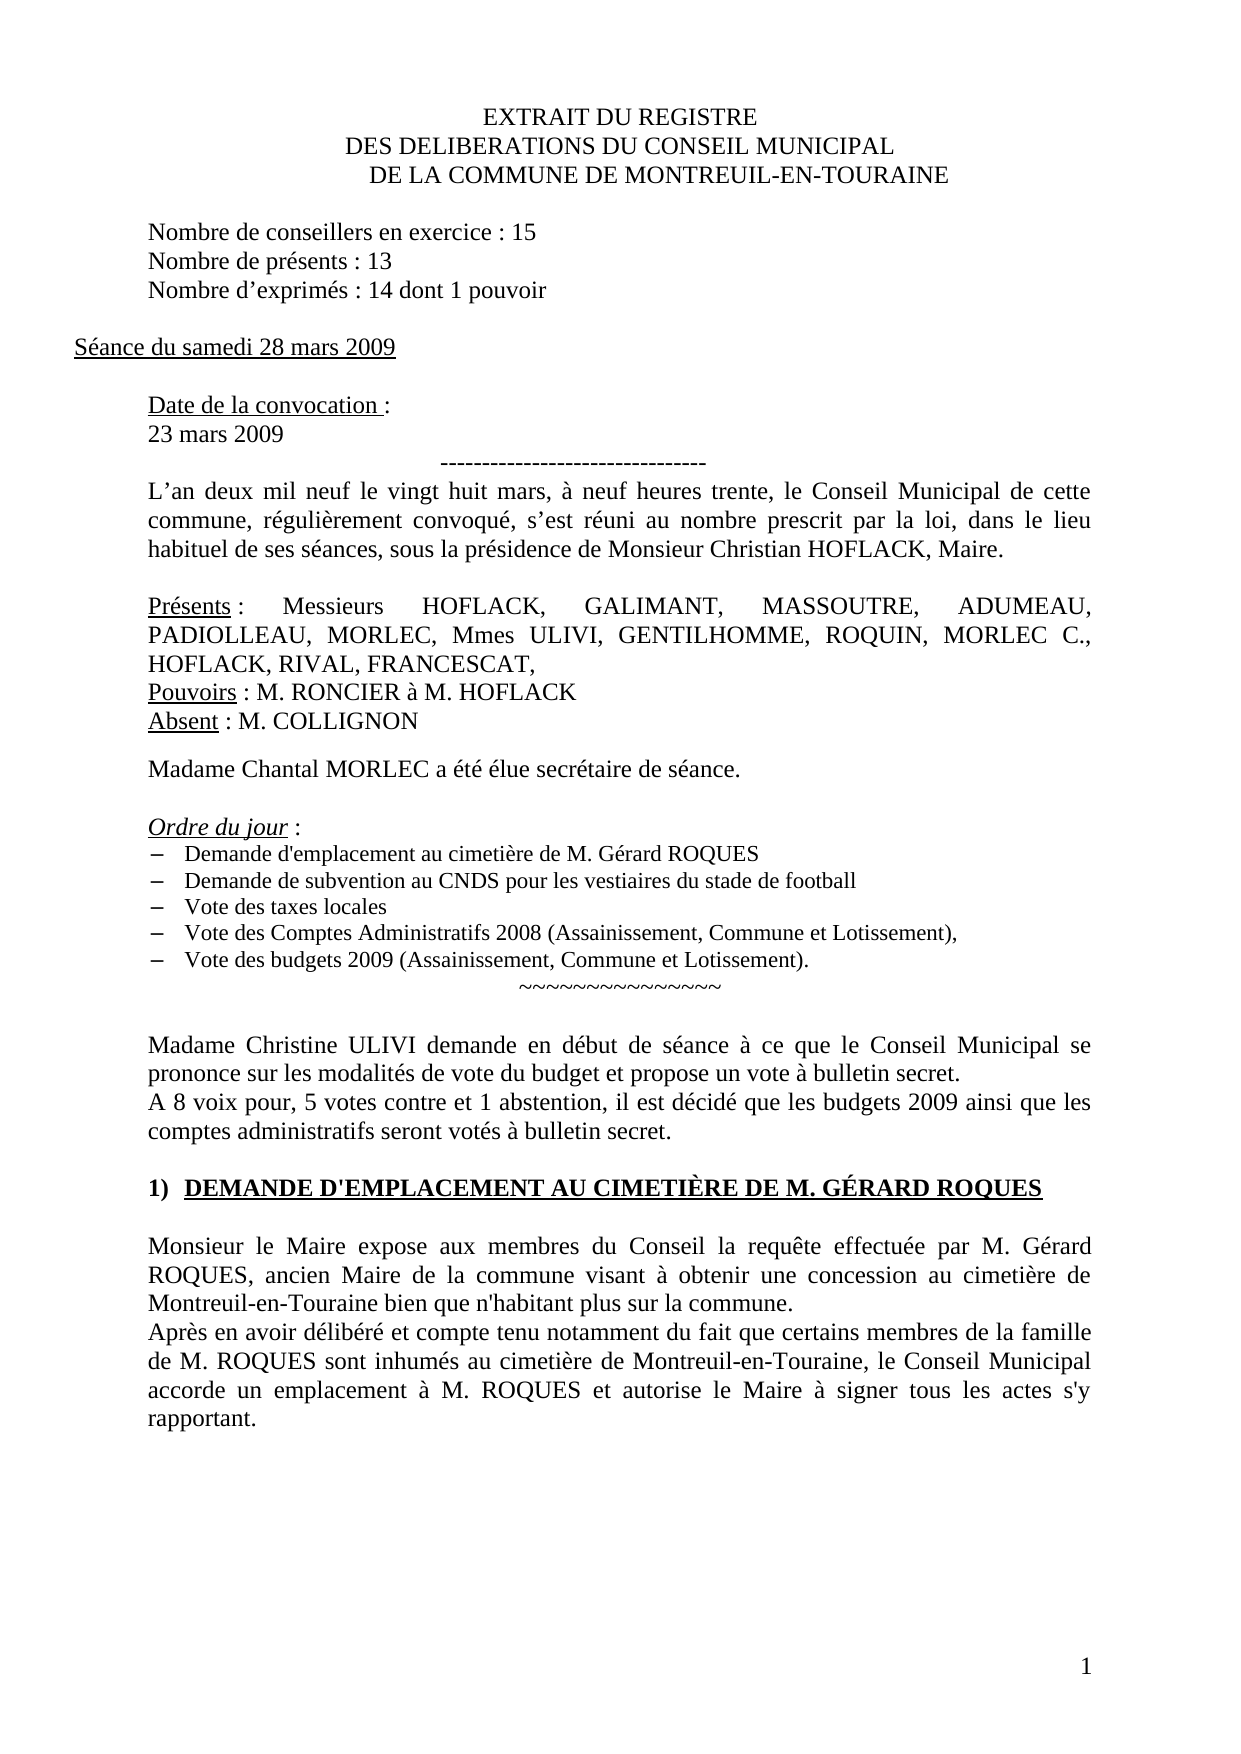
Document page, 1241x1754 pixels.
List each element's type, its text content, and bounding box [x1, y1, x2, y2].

list Vote des budgets 2009 (Assainissement, Commune et Lotissement). [151, 946, 1092, 972]
list Vote des Comptes Administratifs 2008 (Assainissement, Commune et Lotissement), [151, 919, 1092, 946]
text Nombre d’exprimés : 14 dont 1 pouvoir [54, 275, 1092, 304]
text DE LA COMMUNE DE MONTREUIL-EN-TOURAINE [295, 160, 1144, 189]
list Demande d'emplacement au cimetière de M. Gérard ROQUES [151, 840, 1092, 867]
text Nombre de conseillers en exercice : 15 [148, 217, 1092, 246]
list Demande de subvention au CNDS pour les vestiaires du stade de football [151, 867, 1092, 893]
text ~~~~~~~~~~~~~~~ [148, 972, 1092, 1001]
text L’an deux mil neuf le vingt huit mars, à neuf heures trente, le Conseil Municipal de cette commune, régulièrement convoqué, s’est réuni au nombre prescrit par la loi, dans le lieu habituel de ses séances, sous la présidence de Monsieur Christian HOFLACK, Maire. [148, 476, 1092, 562]
list Vote des taxes locales [151, 893, 1092, 919]
list DEMANDE D'EMPLACEMENT AU CIMETIÈRE DE M. GÉRARD ROQUES [148, 1173, 1092, 1202]
text -------------------------------- [54, 447, 1092, 476]
text Séance du samedi 28 mars 2009 [54, 332, 1092, 361]
text 23 mars 2009 [54, 419, 1092, 447]
text Après en avoir délibéré et compte tenu notamment du fait que certains membres de la famille de M. ROQUES sont inhumés au cimetière de Montreuil-en-Touraine, le Conseil Municipal accorde un emplacement à M. ROQUES et autorise le Maire à signer tous les actes s'y rapportant. [148, 1317, 1092, 1432]
text DES DELIBERATIONS DU CONSEIL MUNICIPAL [148, 131, 1092, 160]
text Nombre de présents : 13 [54, 246, 1092, 275]
text Madame Christine ULIVI demande en début de séance à ce que le Conseil Municipal se prononce sur les modalités de vote du budget et propose un vote à bulletin secret. [148, 1030, 1092, 1087]
text Madame Chantal MORLEC a été élue secrétaire de séance. [148, 754, 1092, 783]
text Présents : Messieurs HOFLACK, GALIMANT, MASSOUTRE, ADUMEAU, PADIOLLEAU, MORLEC, Mmes ULIVI, GENTILHOMME, ROQUIN, MORLEC C., HOFLACK, RIVAL, FRANCESCAT, [148, 591, 1092, 677]
text A 8 voix pour, 5 votes contre et 1 abstention, il est décidé que les budgets 2009 ainsi que les comptes administratifs seront votés à bulletin secret. [148, 1087, 1092, 1145]
text Pouvoirs : M. RONCIER à M. HOFLACK [148, 677, 1092, 706]
text Date de la convocation : [54, 390, 1092, 419]
text EXTRAIT DU REGISTRE [148, 102, 1092, 131]
text Absent : M. COLLIGNON [148, 706, 1092, 735]
text Monsieur le Maire expose aux membres du Conseil la requête effectuée par M. Gérard ROQUES, ancien Maire de la commune visant à obtenir une concession au cimetière de Montreuil-en-Touraine bien que n'habitant plus sur la commune. [148, 1231, 1092, 1317]
text Ordre du jour : [148, 812, 1092, 840]
